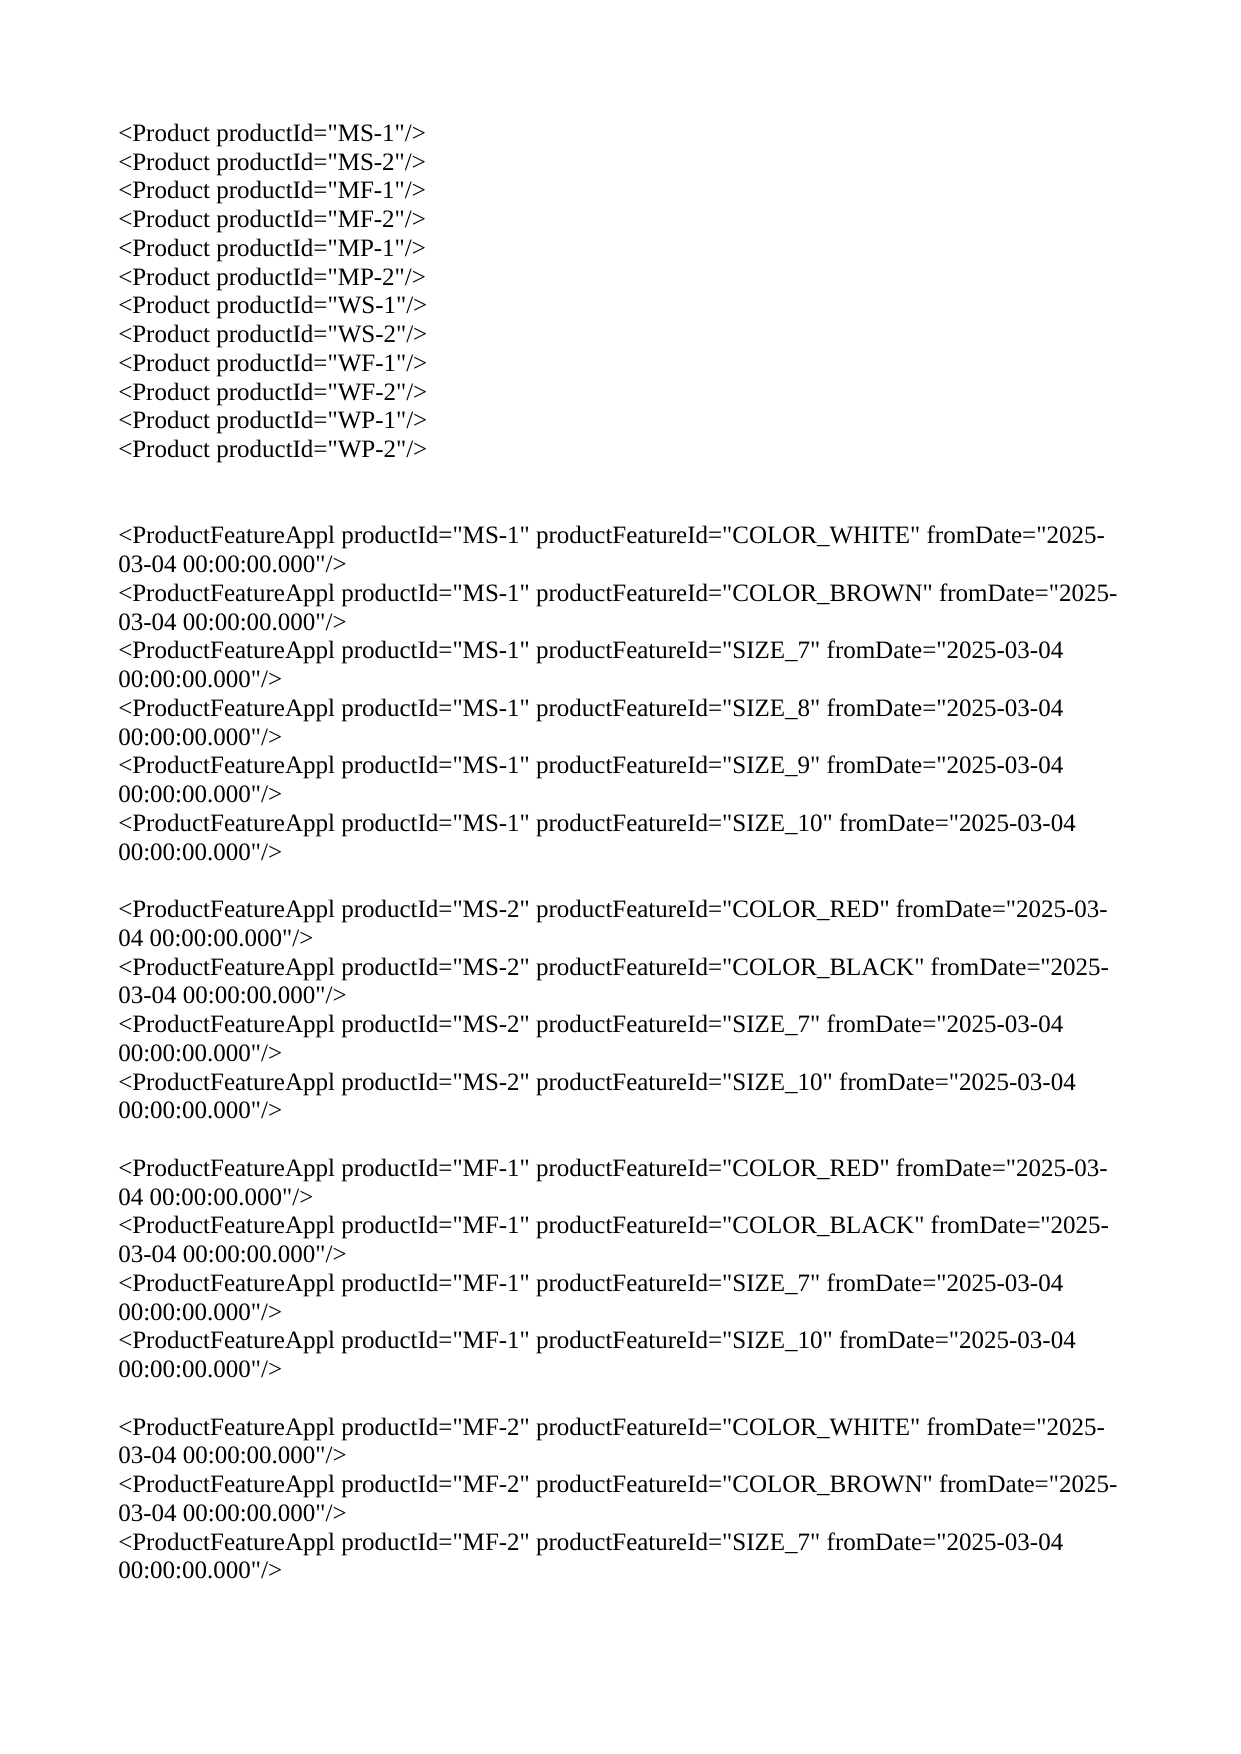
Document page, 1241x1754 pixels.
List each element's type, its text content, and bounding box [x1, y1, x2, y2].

text <ProductFeatureAppl productId="MS-2" productFeatureId="COLOR_RED" fromDate="2025-03-04 00:00:00.000"/> [118, 894, 1122, 952]
text <ProductFeatureAppl productId="MF-1" productFeatureId="COLOR_RED" fromDate="2025-03-04 00:00:00.000"/> [118, 1153, 1122, 1211]
text <Product productId="WS-1"/> [118, 291, 1122, 319]
text <ProductFeatureAppl productId="MS-1" productFeatureId="SIZE_8" fromDate="2025-03-04 00:00:00.000"/> [118, 693, 1122, 751]
text <ProductFeatureAppl productId="MS-1" productFeatureId="SIZE_7" fromDate="2025-03-04 00:00:00.000"/> [118, 636, 1122, 693]
text <Product productId="MF-1"/> [118, 176, 1122, 204]
text <ProductFeatureAppl productId="MS-1" productFeatureId="SIZE_9" fromDate="2025-03-04 00:00:00.000"/> [118, 751, 1122, 808]
text <ProductFeatureAppl productId="MS-1" productFeatureId="COLOR_WHITE" fromDate="2025-03-04 00:00:00.000"/> [118, 521, 1122, 578]
text <Product productId="WP-1"/> [118, 406, 1122, 434]
text <Product productId="MS-2"/> [118, 147, 1122, 176]
text <ProductFeatureAppl productId="MF-1" productFeatureId="SIZE_7" fromDate="2025-03-04 00:00:00.000"/> [118, 1268, 1122, 1326]
text <Product productId="MP-2"/> [118, 262, 1122, 291]
text <Product productId="WS-2"/> [118, 319, 1122, 348]
text <ProductFeatureAppl productId="MF-1" productFeatureId="SIZE_10" fromDate="2025-03-04 00:00:00.000"/> [118, 1326, 1122, 1383]
text <Product productId="WF-1"/> [118, 348, 1122, 377]
text <Product productId="MS-1"/> [118, 118, 1122, 147]
text <ProductFeatureAppl productId="MS-1" productFeatureId="COLOR_BROWN" fromDate="2025-03-04 00:00:00.000"/> [118, 578, 1122, 636]
text <Product productId="MF-2"/> [118, 204, 1122, 233]
text <ProductFeatureAppl productId="MS-1" productFeatureId="SIZE_10" fromDate="2025-03-04 00:00:00.000"/> [118, 808, 1122, 866]
text <Product productId="MP-1"/> [118, 233, 1122, 262]
text <ProductFeatureAppl productId="MF-2" productFeatureId="COLOR_WHITE" fromDate="2025-03-04 00:00:00.000"/> [118, 1412, 1122, 1469]
text <ProductFeatureAppl productId="MF-1" productFeatureId="COLOR_BLACK" fromDate="2025-03-04 00:00:00.000"/> [118, 1211, 1122, 1268]
text <Product productId="WP-2"/> [118, 434, 1122, 463]
text <ProductFeatureAppl productId="MF-2" productFeatureId="COLOR_BROWN" fromDate="2025-03-04 00:00:00.000"/> [118, 1469, 1122, 1527]
text <ProductFeatureAppl productId="MS-2" productFeatureId="SIZE_10" fromDate="2025-03-04 00:00:00.000"/> [118, 1067, 1122, 1124]
text <Product productId="WF-2"/> [118, 377, 1122, 406]
text <ProductFeatureAppl productId="MS-2" productFeatureId="COLOR_BLACK" fromDate="2025-03-04 00:00:00.000"/> [118, 952, 1122, 1009]
text <ProductFeatureAppl productId="MS-2" productFeatureId="SIZE_7" fromDate="2025-03-04 00:00:00.000"/> [118, 1009, 1122, 1067]
text <ProductFeatureAppl productId="MF-2" productFeatureId="SIZE_7" fromDate="2025-03-04 00:00:00.000"/> [118, 1527, 1122, 1584]
